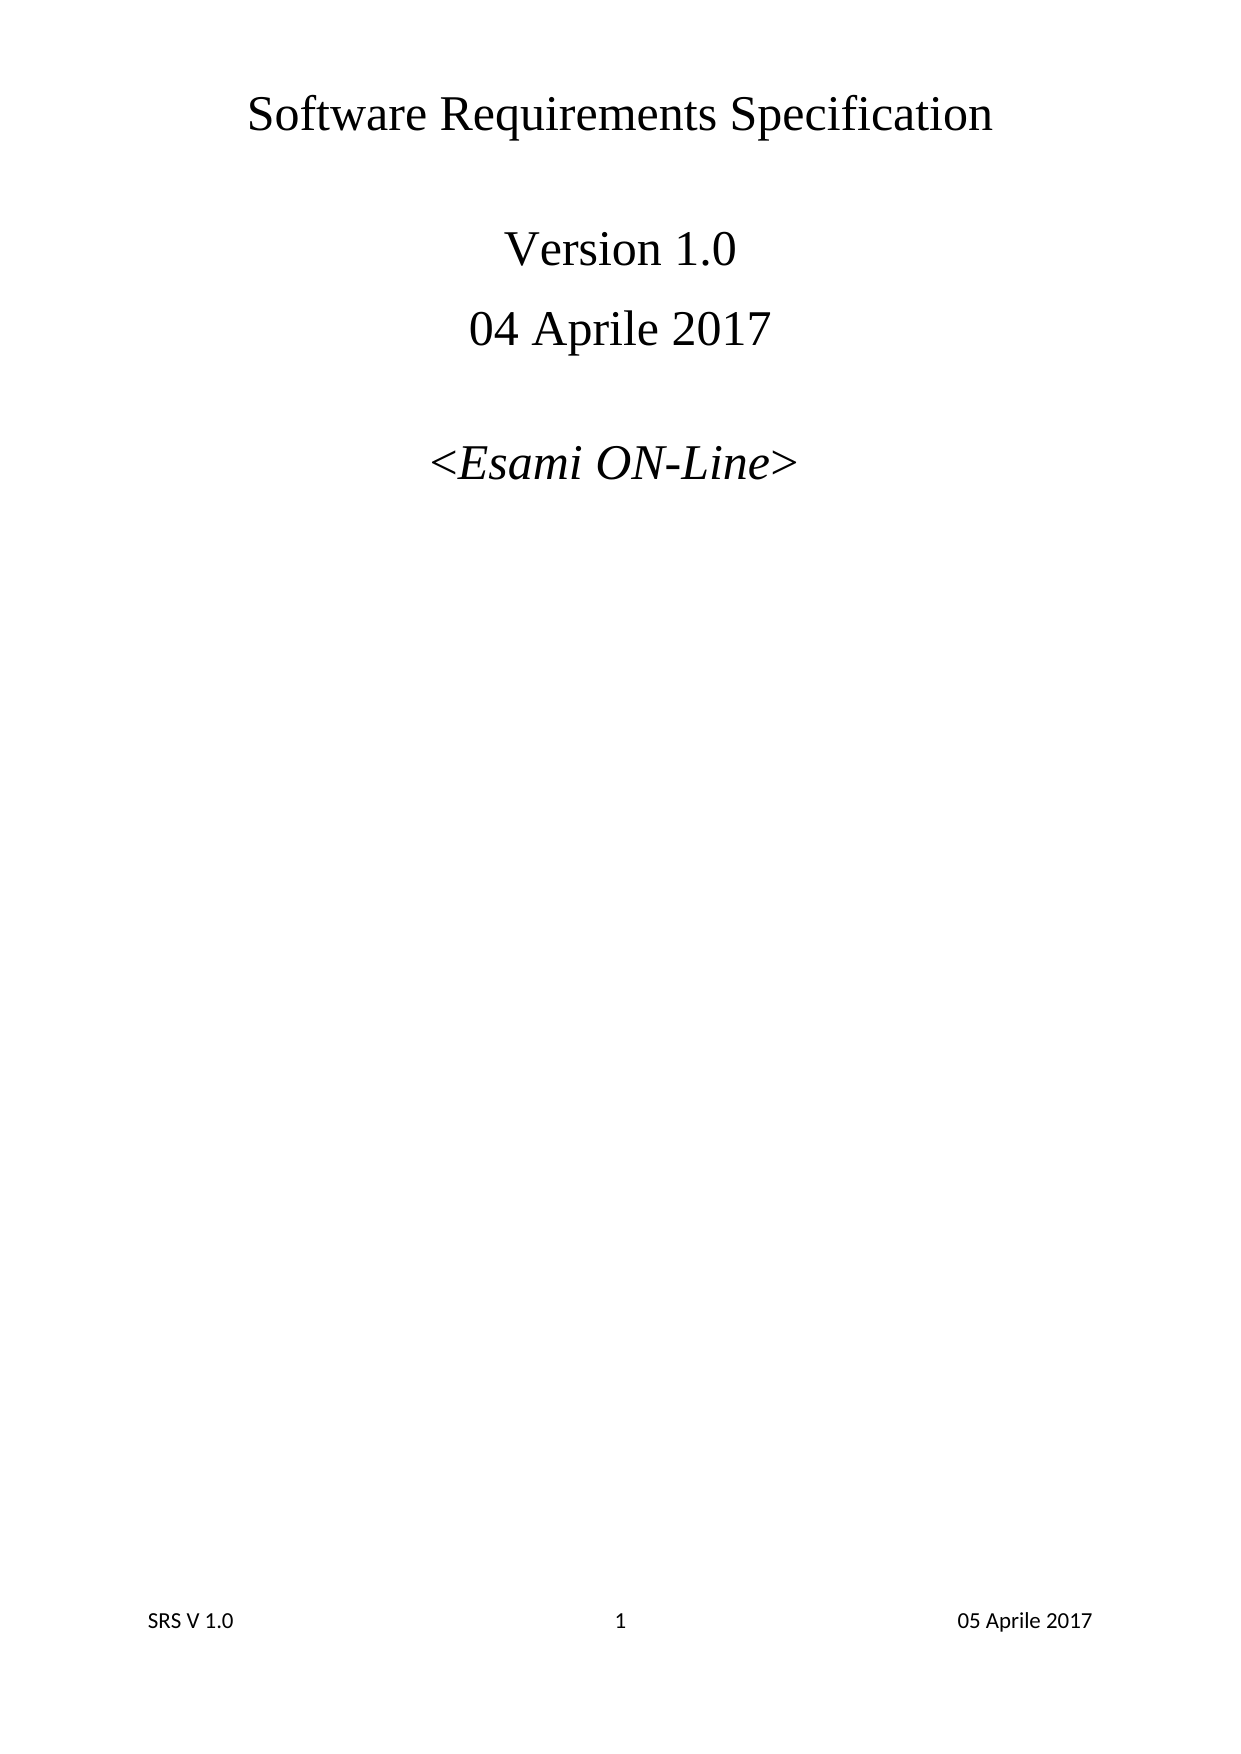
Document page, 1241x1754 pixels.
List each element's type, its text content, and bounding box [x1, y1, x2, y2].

text Version 1.0 [148, 218, 1093, 276]
text <Esami ON-Line> [148, 433, 1093, 490]
text Software Requirements Specification [148, 84, 1093, 142]
text 04 Aprile 2017 [148, 298, 1093, 356]
